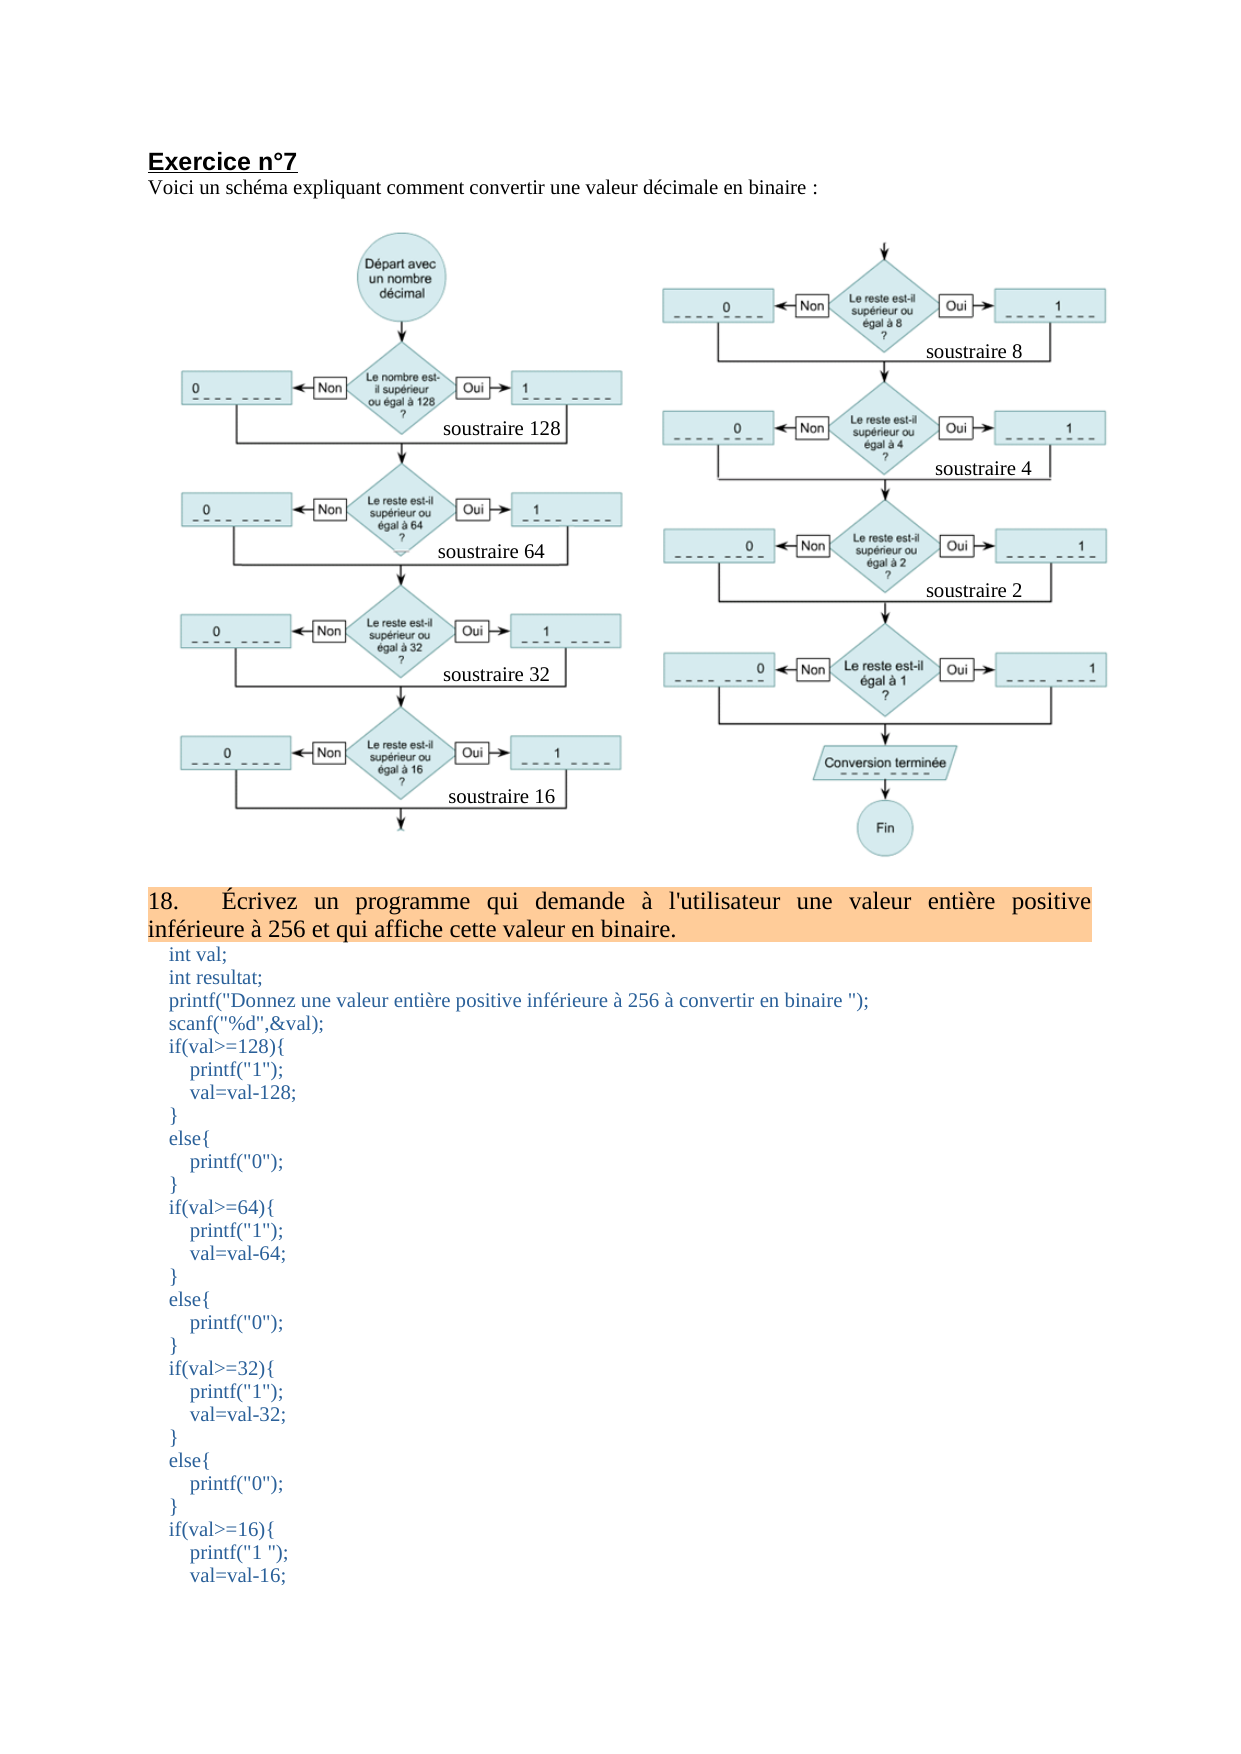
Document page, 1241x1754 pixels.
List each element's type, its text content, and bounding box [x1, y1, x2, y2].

text if(val>=64){ [148, 1196, 1092, 1219]
text } [148, 1173, 1092, 1196]
text else{ [148, 1288, 1092, 1311]
text if(val>=16){ [148, 1518, 1092, 1541]
list Écrivez un programme qui demande à l'utilisateur une valeur entière positive inférieure à 256 et qui affiche cette valeur en binaire. [148, 887, 1092, 942]
text } [148, 1104, 1092, 1127]
text if(val>=128){ [148, 1034, 1092, 1058]
text int resultat; [148, 966, 1092, 988]
subtitle Exercice n°7 [148, 148, 1092, 176]
text int val; [148, 942, 1092, 966]
text if(val>=32){ [148, 1357, 1092, 1380]
text printf("1"); [148, 1219, 1092, 1242]
text scanf("%d",&val); [148, 1012, 1092, 1034]
text val=val-64; [148, 1242, 1092, 1265]
text printf("0"); [148, 1472, 1092, 1495]
text val=val-16; [148, 1564, 1092, 1587]
text } [148, 1334, 1092, 1357]
text printf("1 "); [148, 1541, 1092, 1564]
text } [148, 1495, 1092, 1518]
text Voici un schéma expliquant comment convertir une valeur décimale en binaire : [148, 176, 1092, 199]
text printf("1"); [148, 1380, 1092, 1403]
text val=val-32; [148, 1403, 1092, 1426]
text printf("1"); [148, 1058, 1092, 1081]
text printf("0"); [148, 1150, 1092, 1173]
text else{ [148, 1449, 1092, 1472]
text } [148, 1265, 1092, 1288]
text printf("0"); [148, 1311, 1092, 1334]
text } [148, 1426, 1092, 1449]
text else{ [148, 1127, 1092, 1150]
text printf("Donnez une valeur entière positive inférieure à 256 à convertir en binaire "); [148, 988, 1092, 1012]
text val=val-128; [148, 1081, 1092, 1104]
